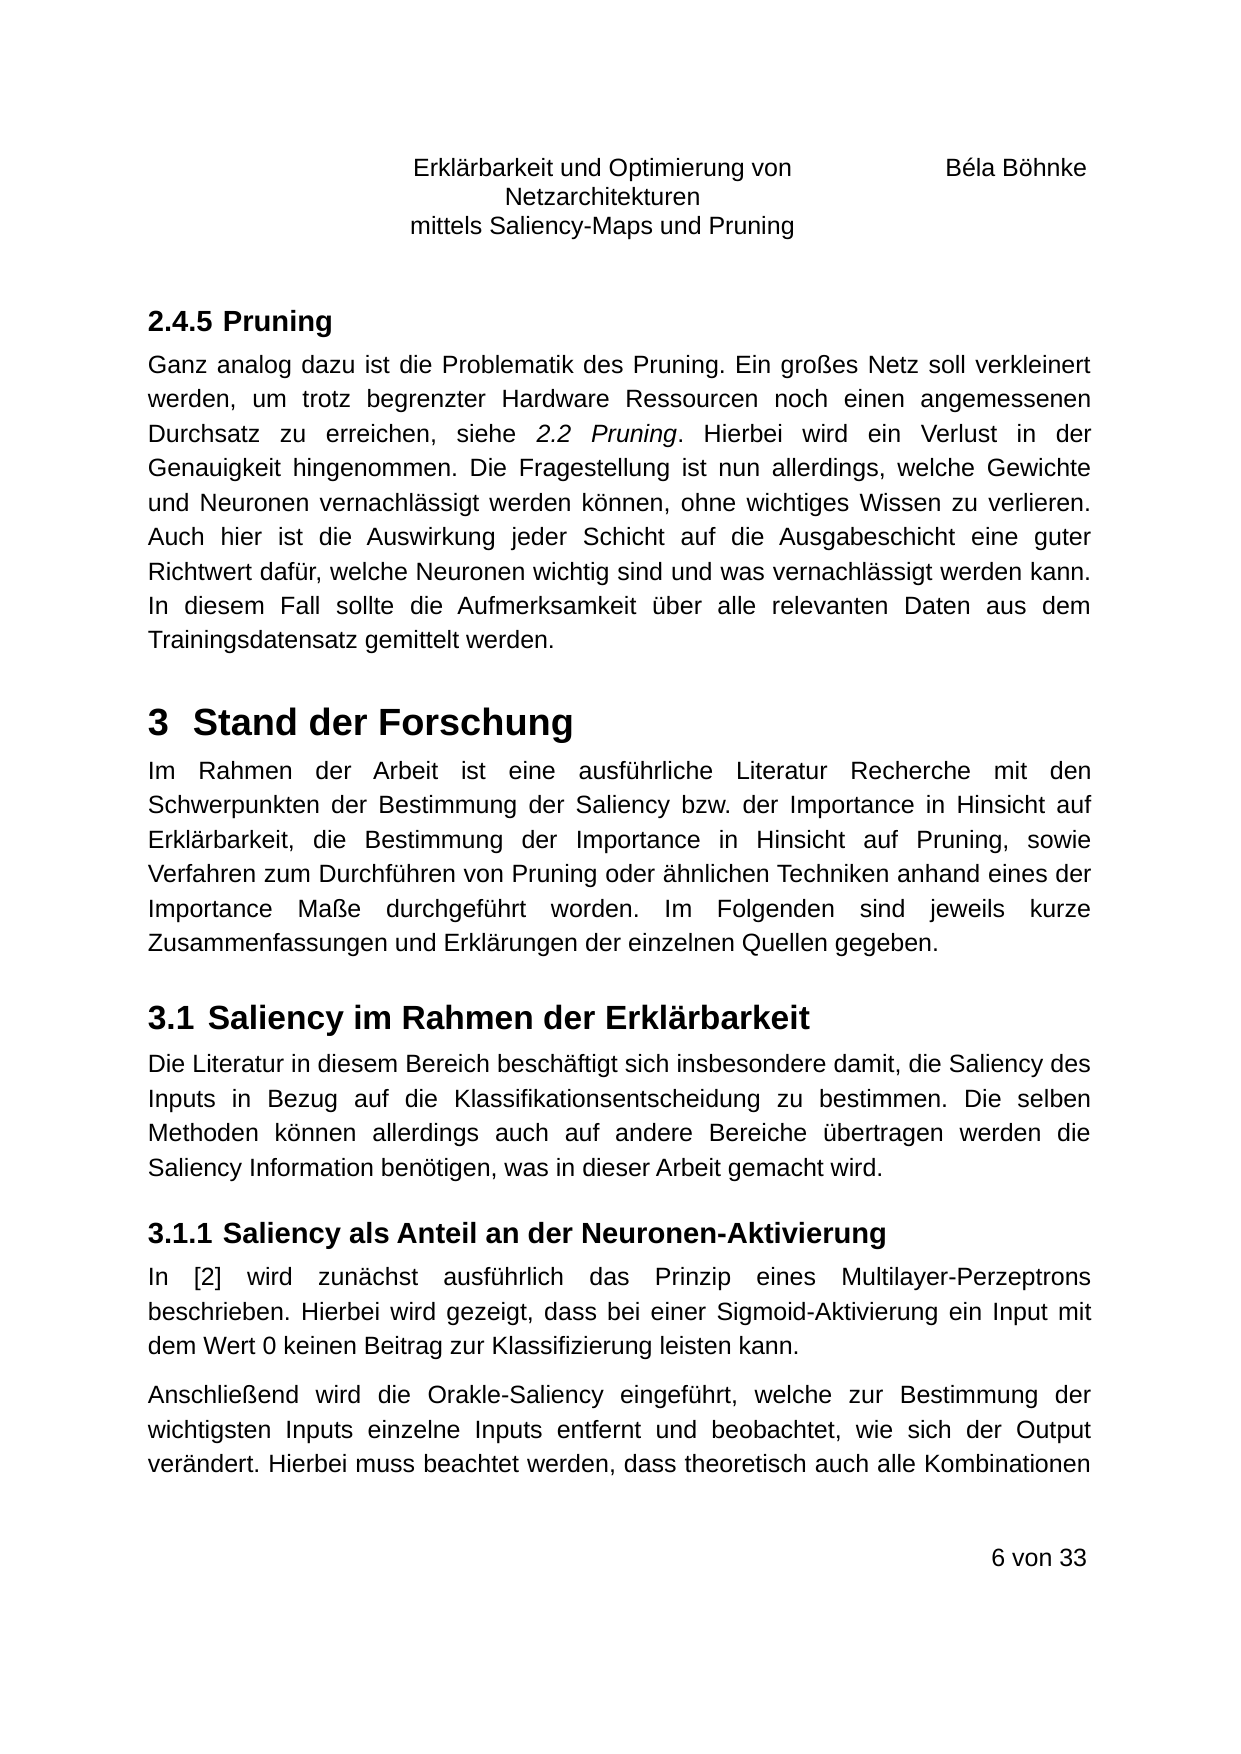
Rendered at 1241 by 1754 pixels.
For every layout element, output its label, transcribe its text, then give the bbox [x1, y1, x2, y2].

subtitle Saliency als Anteil an der Neuronen-Aktivierung [148, 1216, 1093, 1250]
text In [2] wird zunächst ausführlich das Prinzip eines Multilayer-Perzeptrons beschrieben. Hierbei wird gezeigt, dass bei einer Sigmoid-Aktivierung ein Input mit dem Wert 0 keinen Beitrag zur Klassifizierung leisten kann. [148, 1262, 1093, 1360]
subtitle Stand der Forschung [148, 699, 1093, 743]
text Anschließend wird die Orakle-Saliency eingeführt, welche zur Bestimmung der wichtigsten Inputs einzelne Inputs entfernt und beobachtet, wie sich der Output verändert. Hierbei muss beachtet werden, dass theoretisch auch alle Kombinationen [148, 1380, 1093, 1478]
subtitle Pruning [148, 303, 1093, 337]
text Die Literatur in diesem Bereich beschäftigt sich insbesondere damit, die Saliency des Inputs in Bezug auf die Klassifikationsentscheidung zu bestimmen. Die selben Methoden können allerdings auch auf andere Bereiche übertragen werden die Saliency Information benötigen, was in dieser Arbeit gemacht wird. [148, 1049, 1093, 1181]
subtitle Saliency im Rahmen der Erklärbarkeit [148, 998, 1093, 1037]
text Ganz analog dazu ist die Problematik des Pruning. Ein großes Netz soll verkleinert werden, um trotz begrenzter Hardware Ressourcen noch einen angemessenen Durchsatz zu erreichen, siehe 2.2 Pruning. Hierbei wird ein Verlust in der Genauigkeit hingenommen. Die Fragestellung ist nun allerdings, welche Gewichte und Neuronen vernachlässigt werden können, ohne wichtiges Wissen zu verlieren. Auch hier ist die Auswirkung jeder Schicht auf die Ausgabeschicht eine guter Richtwert dafür, welche Neuronen wichtig sind und was vernachlässigt werden kann. In diesem Fall sollte die Aufmerksamkeit über alle relevanten Daten aus dem Trainingsdatensatz gemittelt werden. [148, 349, 1093, 654]
text Im Rahmen der Arbeit ist eine ausführliche Literatur Recherche mit den Schwerpunkten der Bestimmung der Saliency bzw. der Importance in Hinsicht auf Erklärbarkeit, die Bestimmung der Importance in Hinsicht auf Pruning, sowie Verfahren zum Durchführen von Pruning oder ähnlichen Techniken anhand eines der Importance Maße durchgeführt worden. Im Folgenden sind jeweils kurze Zusammenfassungen und Erklärungen der einzelnen Quellen gegeben. [148, 756, 1093, 957]
